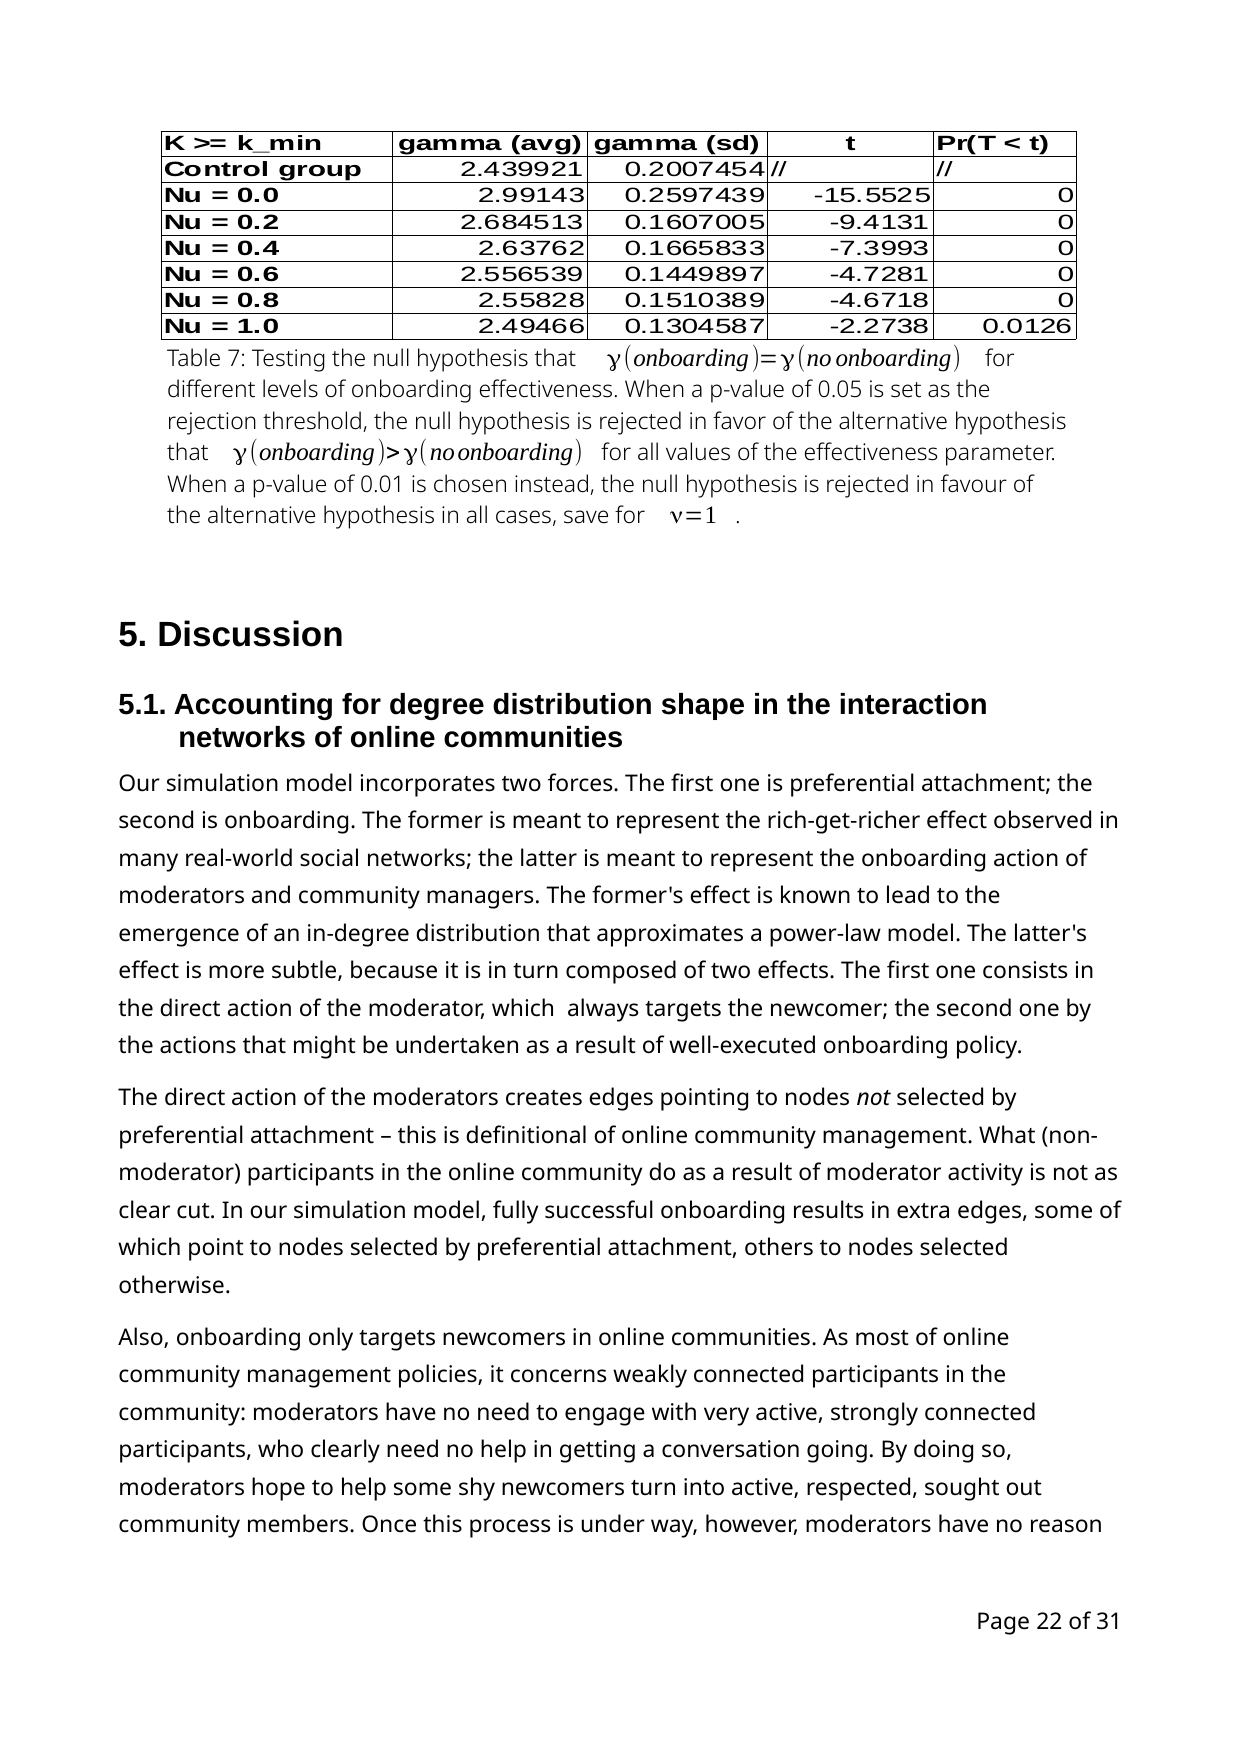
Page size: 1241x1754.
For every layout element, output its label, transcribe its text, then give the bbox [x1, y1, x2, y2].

text Our simulation model incorporates two forces. The first one is preferential attachment; the second is onboarding. The former is meant to represent the rich-get-richer effect observed in many real-world social networks; the latter is meant to represent the onboarding action of moderators and community managers. The former's effect is known to lead to the emergence of an in-degree distribution that approximates a power-law model. The latter's effect is more subtle, because it is in turn composed of two effects. The first one consists in the direct action of the moderator, which always targets the newcomer; the second one by the actions that might be undertaken as a result of well-executed onboarding policy. [118, 766, 1122, 1060]
subtitle 5. Discussion [118, 613, 1122, 653]
subtitle 5.1. Accounting for degree distribution shape in the interaction networks of online communities [118, 687, 1122, 754]
text The direct action of the moderators creates edges pointing to nodes not selected by preferential attachment – this is definitional of online community management. What (non-moderator) participants in the online community do as a result of moderator activity is not as clear cut. In our simulation model, fully successful onboarding results in extra edges, some of which point to nodes selected by preferential attachment, others to nodes selected otherwise. [118, 1081, 1122, 1300]
text Also, onboarding only targets newcomers in online communities. As most of online community management policies, it concerns weakly connected participants in the community: moderators have no need to engage with very active, strongly connected participants, who clearly need no help in getting a conversation going. By doing so, moderators hope to help some shy newcomers turn into active, respected, sought out community members. Once this process is under way, however, moderators have no reason [118, 1321, 1122, 1539]
text Table 7: Testing the null hypothesis that for different levels of onboarding effectiveness. When a p-value of 0.05 is set as the rejection threshold, the null hypothesis is rejected in favor of the alternative hypothesis that for all values of the effectiveness parameter. When a p-value of 0.01 is chosen instead, the null hypothesis is rejected in favour of the alternative hypothesis in all cases, save for . [167, 340, 1073, 530]
